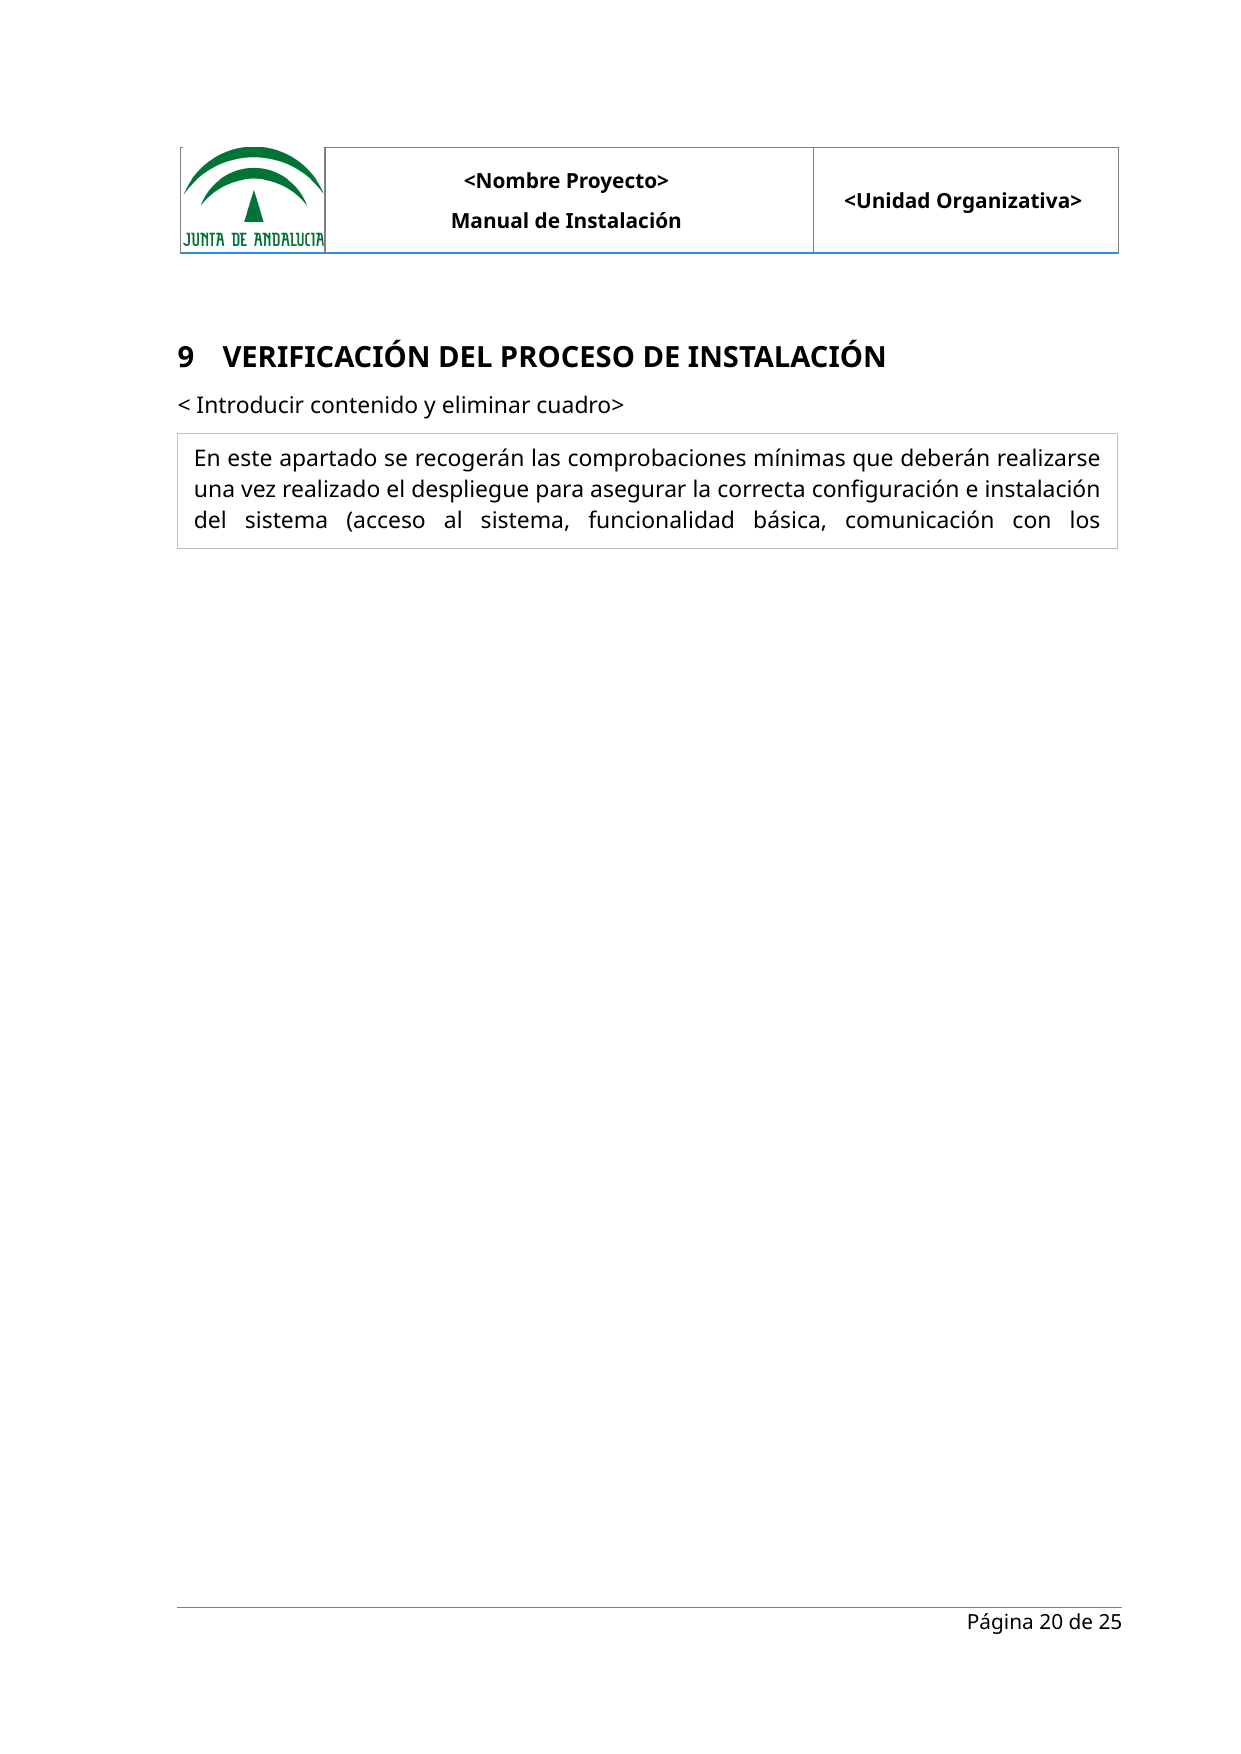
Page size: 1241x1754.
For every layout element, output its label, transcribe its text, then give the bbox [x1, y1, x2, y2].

text < Introducir contenido y eliminar cuadro> [177, 389, 1122, 420]
subtitle VERIFICACIÓN DEL PROCESO DE INSTALACIÓN [177, 336, 1122, 376]
picture [183, 147, 324, 246]
text En este apartado se recogerán las comprobaciones mínimas que deberán realizarse una vez realizado el despliegue para asegurar la correcta configuración e instalación del sistema (acceso al sistema, funcionalidad básica, comunicación con los diferentes sistemas externos, etc.). [194, 441, 1101, 539]
